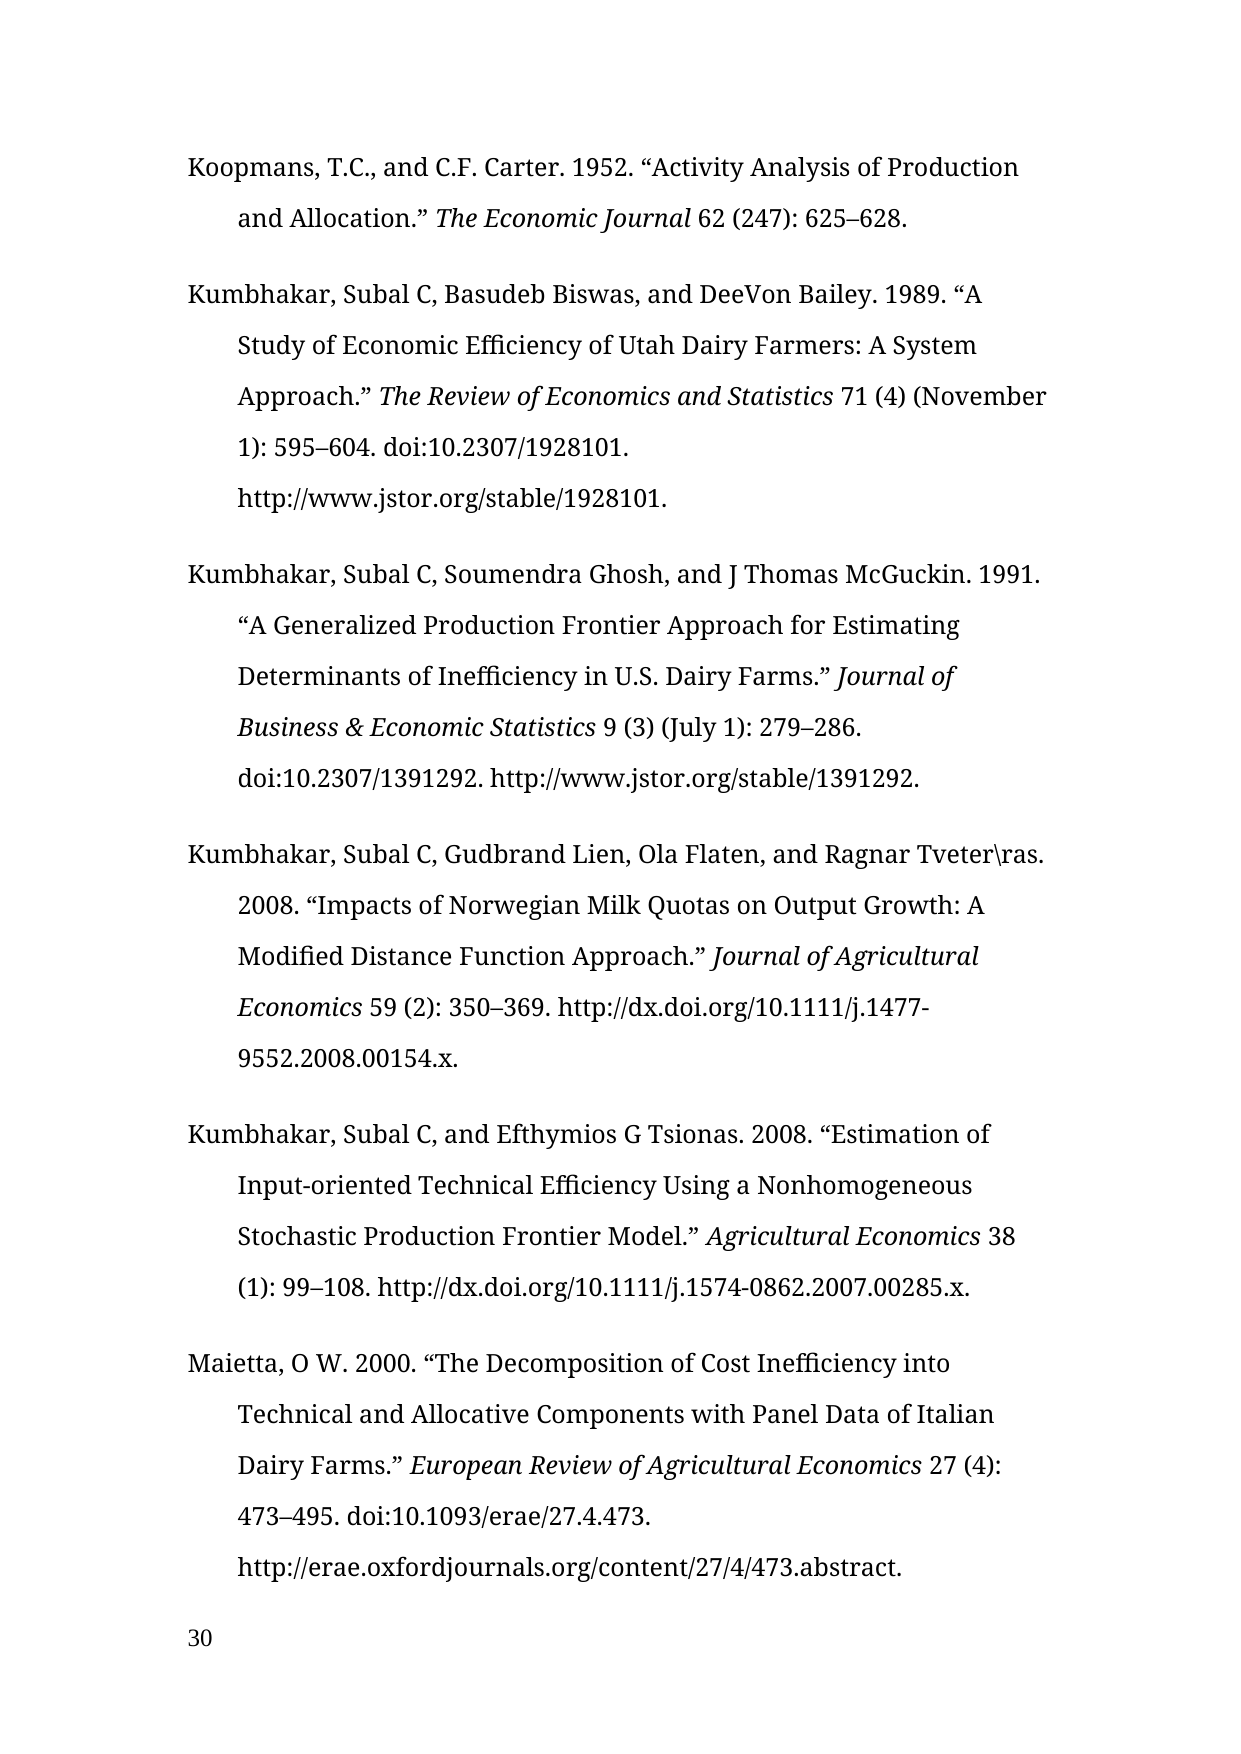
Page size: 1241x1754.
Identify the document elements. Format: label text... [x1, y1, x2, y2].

text Kumbhakar, Subal C, Basudeb Biswas, and DeeVon Bailey. 1989. “A Study of Economic Efficiency of Utah Dairy Farmers: A System Approach.” The Review of Economics and Statistics 71 (4) (November 1): 595–604. doi:10.2307/1928101. http://www.jstor.org/stable/1928101. [187, 277, 1053, 515]
text Kumbhakar, Subal C, and Efthymios G Tsionas. 2008. “Estimation of Input-oriented Technical Efficiency Using a Nonhomogeneous Stochastic Production Frontier Model.” Agricultural Economics 38 (1): 99–108. http://dx.doi.org/10.1111/j.1574-0862.2007.00285.x. [187, 1117, 1053, 1304]
text Kumbhakar, Subal C, Soumendra Ghosh, and J Thomas McGuckin. 1991. “A Generalized Production Frontier Approach for Estimating Determinants of Inefficiency in U.S. Dairy Farms.” Journal of Business & Economic Statistics 9 (3) (July 1): 279–286. doi:10.2307/1391292. http://www.jstor.org/stable/1391292. [187, 557, 1053, 795]
text Kumbhakar, Subal C, Gudbrand Lien, Ola Flaten, and Ragnar Tveter\ras. 2008. “Impacts of Norwegian Milk Quotas on Output Growth: A Modified Distance Function Approach.” Journal of Agricultural Economics 59 (2): 350–369. http://dx.doi.org/10.1111/j.1477-9552.2008.00154.x. [187, 837, 1053, 1075]
text Koopmans, T.C., and C.F. Carter. 1952. “Activity Analysis of Production and Allocation.” The Economic Journal 62 (247): 625–628. [187, 150, 1053, 235]
text Maietta, O W. 2000. “The Decomposition of Cost Inefficiency into Technical and Allocative Components with Panel Data of Italian Dairy Farms.” European Review of Agricultural Economics 27 (4): 473–495. doi:10.1093/erae/27.4.473. http://erae.oxfordjournals.org/content/27/4/473.abstract. [187, 1346, 1053, 1584]
